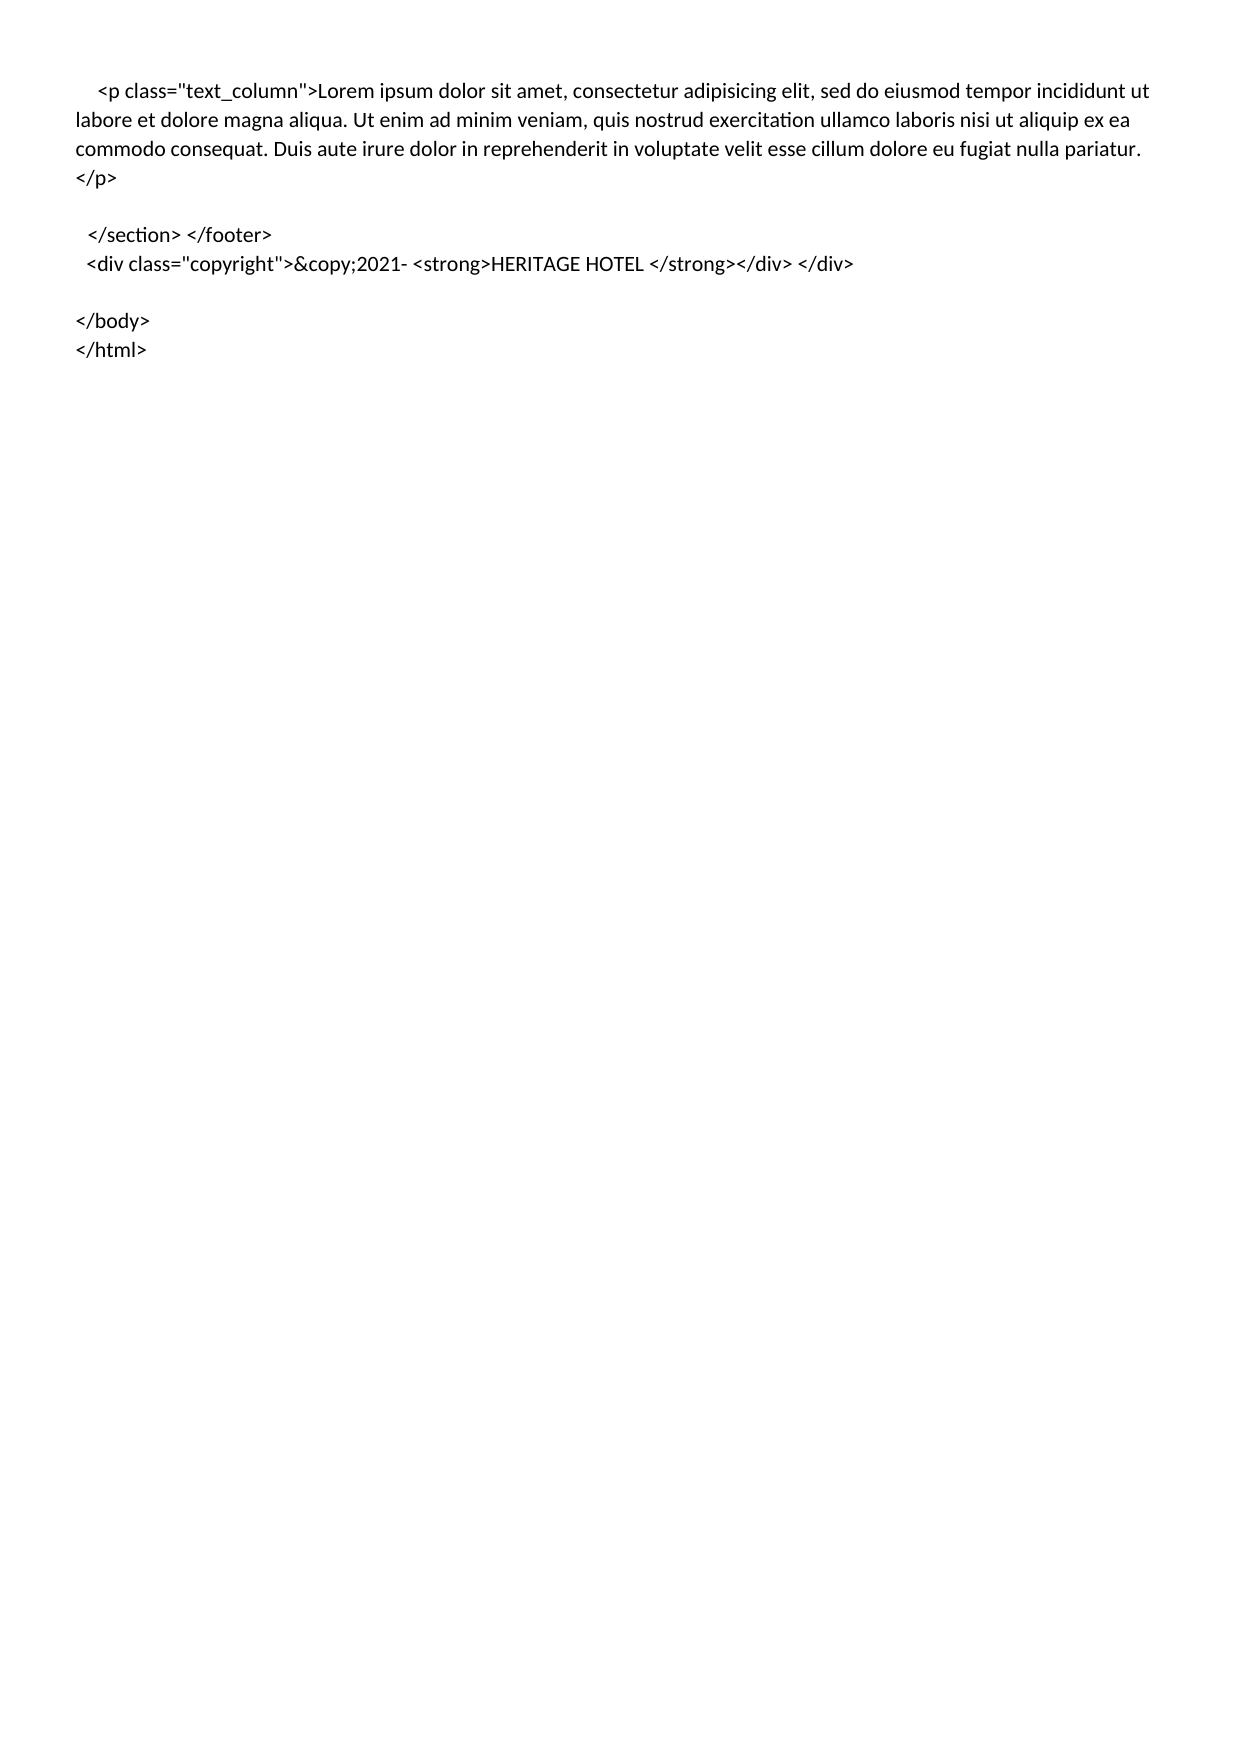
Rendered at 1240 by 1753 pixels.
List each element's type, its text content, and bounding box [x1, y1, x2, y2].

text </html> [75, 337, 1164, 363]
text <p class="text_column">Lorem ipsum dolor sit amet, consectetur adipisicing elit, sed do eiusmod tempor incididunt ut labore et dolore magna aliqua. Ut enim ad minim veniam, quis nostrud exercitation ullamco laboris nisi ut aliquip ex ea commodo consequat. Duis aute irure dolor in reprehenderit in voluptate velit esse cillum dolore eu fugiat nulla pariatur. </p> [75, 77, 1164, 191]
text <div class="copyright">&copy;2021- <strong>HERITAGE HOTEL </strong></div> </div> [75, 250, 919, 277]
text </body> [75, 307, 1164, 334]
text </section> </footer> [87, 221, 281, 248]
